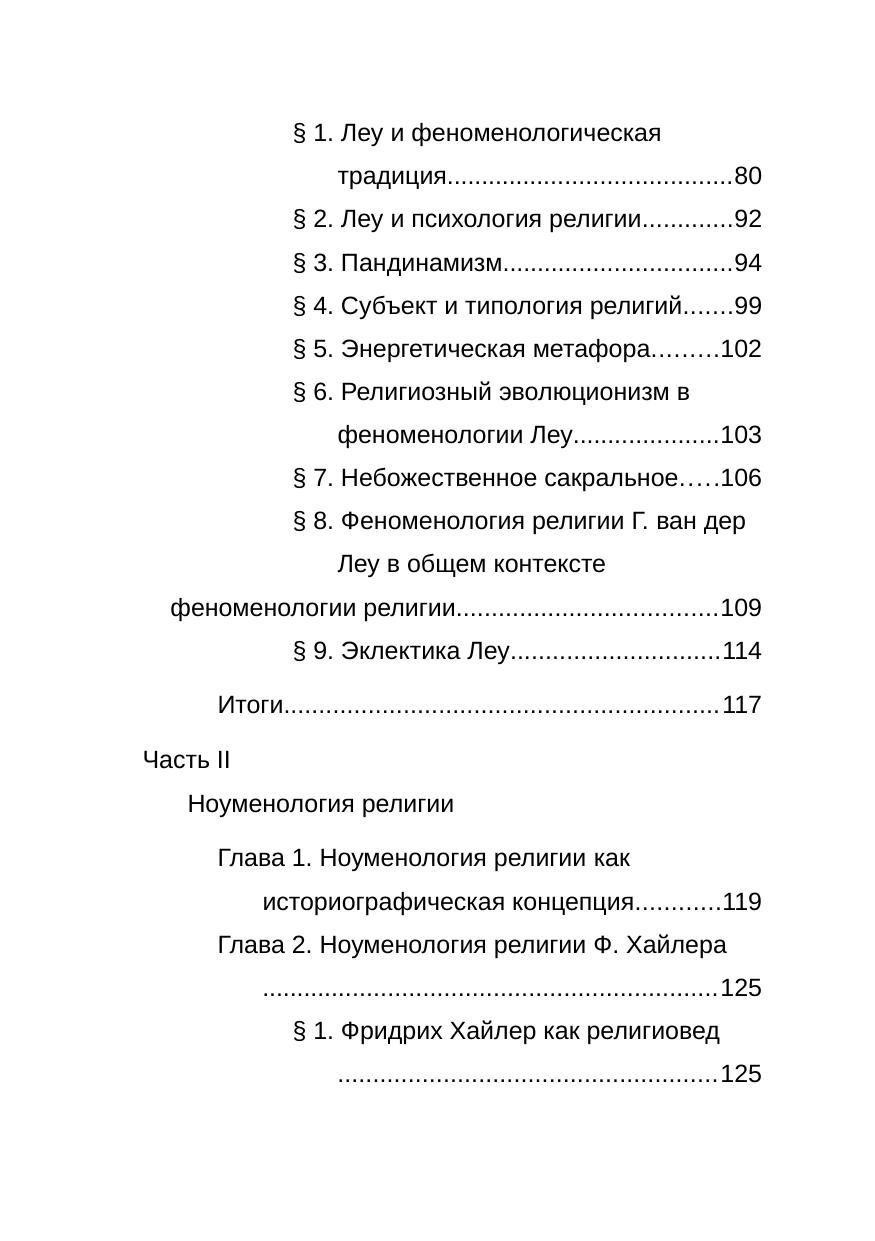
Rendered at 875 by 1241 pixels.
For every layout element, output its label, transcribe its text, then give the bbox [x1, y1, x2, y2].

text § 1. Леу и феноменологическая традиция 80 [292, 118, 762, 190]
text Глава 2. Ноуменология религии Ф. Хайлера 125 [217, 930, 762, 1002]
text § 2. Леу и психология религии 92 [292, 204, 762, 233]
text § 4. Субъект и типология религий 99 [292, 291, 762, 319]
text § 1. Фридрих Хайлер как религиовед 125 [292, 1016, 762, 1088]
text § 3. Пандинамизм 94 [292, 247, 762, 276]
text § 8. Феноменология религии Г. ван дер Леу в общем контексте [292, 506, 762, 578]
text § 9. Эклектика Леу 114 [292, 636, 762, 664]
text феноменологии религии 109 [170, 592, 762, 621]
text Часть II Ноуменология религии [142, 745, 762, 817]
text Итоги 117 [217, 691, 762, 719]
text § 5. Энергетическая метафора 102 [292, 334, 762, 362]
text § 7. Небожественное сакральное 106 [292, 463, 762, 492]
text Глава 1. Ноуменология религии как историографическая концепция 119 [217, 843, 762, 915]
text § 6. Религиозный эволюционизм в феноменологии Леу 103 [292, 377, 762, 449]
